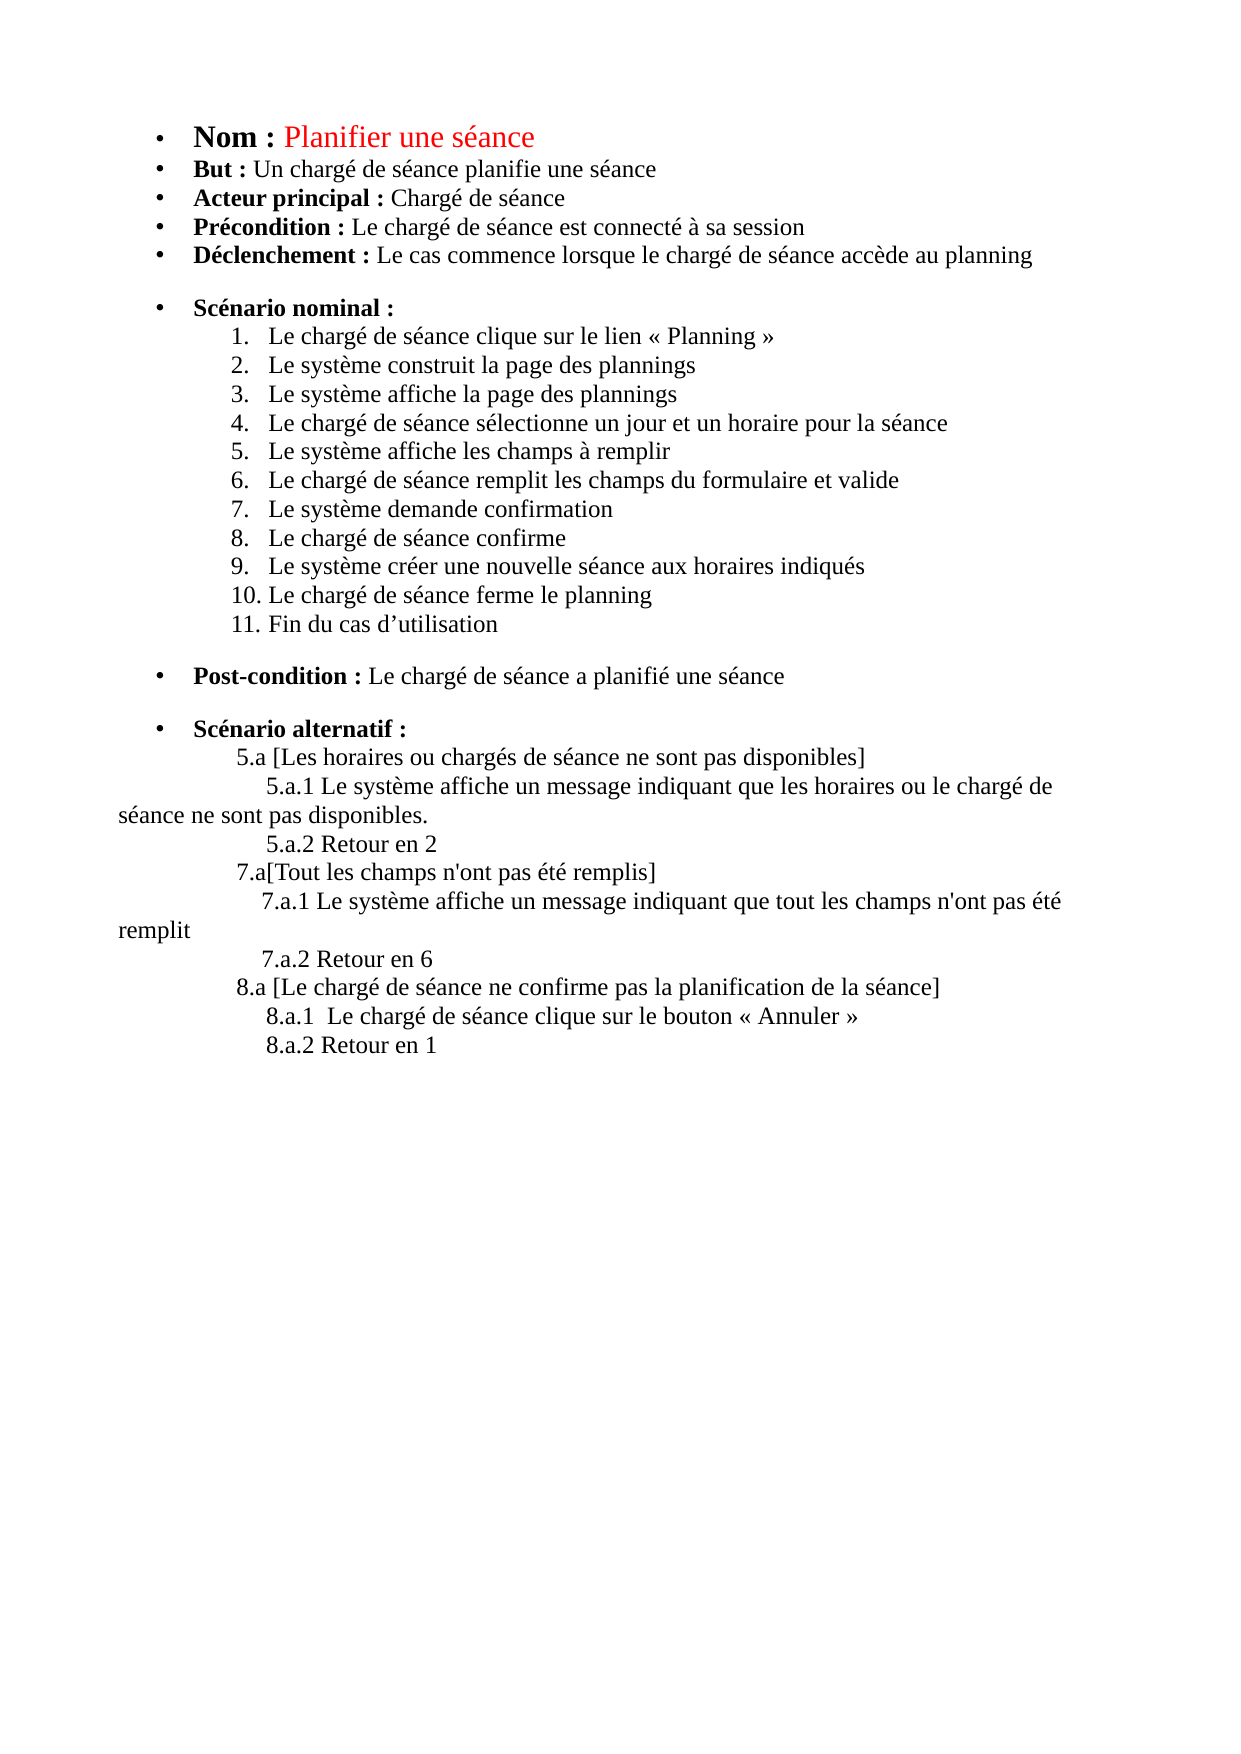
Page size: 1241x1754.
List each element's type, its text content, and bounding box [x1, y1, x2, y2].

list But : Un chargé de séance planifie une séance [156, 154, 1122, 183]
text 8.a [Le chargé de séance ne confirme pas la planification de la séance] [118, 972, 1122, 1001]
text 5.a [Les horaires ou chargés de séance ne sont pas disponibles] [118, 742, 1122, 771]
list Le système affiche la page des plannings [231, 379, 1122, 408]
list Scénario nominal : [156, 293, 1122, 321]
text 8.a.2 Retour en 1 [118, 1030, 1122, 1059]
text 5.a.2 Retour en 2 [118, 829, 1122, 857]
list Le chargé de séance confirme [231, 523, 1122, 551]
text 7.a.2 Retour en 6 [118, 944, 1122, 972]
list Post-condition : Le chargé de séance a planifié une séance [156, 661, 1122, 690]
list Précondition : Le chargé de séance est connecté à sa session [156, 212, 1122, 240]
text 8.a.1 Le chargé de séance clique sur le bouton « Annuler » [118, 1001, 1122, 1030]
list Le système affiche les champs à remplir [231, 436, 1122, 465]
list Le système demande confirmation [231, 494, 1122, 523]
list Déclenchement : Le cas commence lorsque le chargé de séance accède au planning [156, 240, 1122, 269]
list Nom : Planifier une séance [156, 118, 1122, 154]
list Le chargé de séance ferme le planning [231, 580, 1122, 609]
list Le système construit la page des plannings [231, 350, 1122, 379]
list Acteur principal : Chargé de séance [156, 183, 1122, 212]
list Scénario alternatif : [156, 714, 1122, 742]
list Fin du cas d’utilisation [231, 609, 1122, 638]
text 7.a[Tout les champs n'ont pas été remplis] [118, 857, 1122, 886]
list Le chargé de séance clique sur le lien « Planning » [231, 321, 1122, 350]
list Le système créer une nouvelle séance aux horaires indiqués [231, 551, 1122, 580]
text 5.a.1 Le système affiche un message indiquant que les horaires ou le chargé de séance ne sont pas disponibles. [118, 771, 1122, 829]
list Le chargé de séance sélectionne un jour et un horaire pour la séance [231, 408, 1122, 436]
text 7.a.1 Le système affiche un message indiquant que tout les champs n'ont pas été remplit [118, 886, 1122, 944]
list Le chargé de séance remplit les champs du formulaire et valide [231, 465, 1122, 494]
